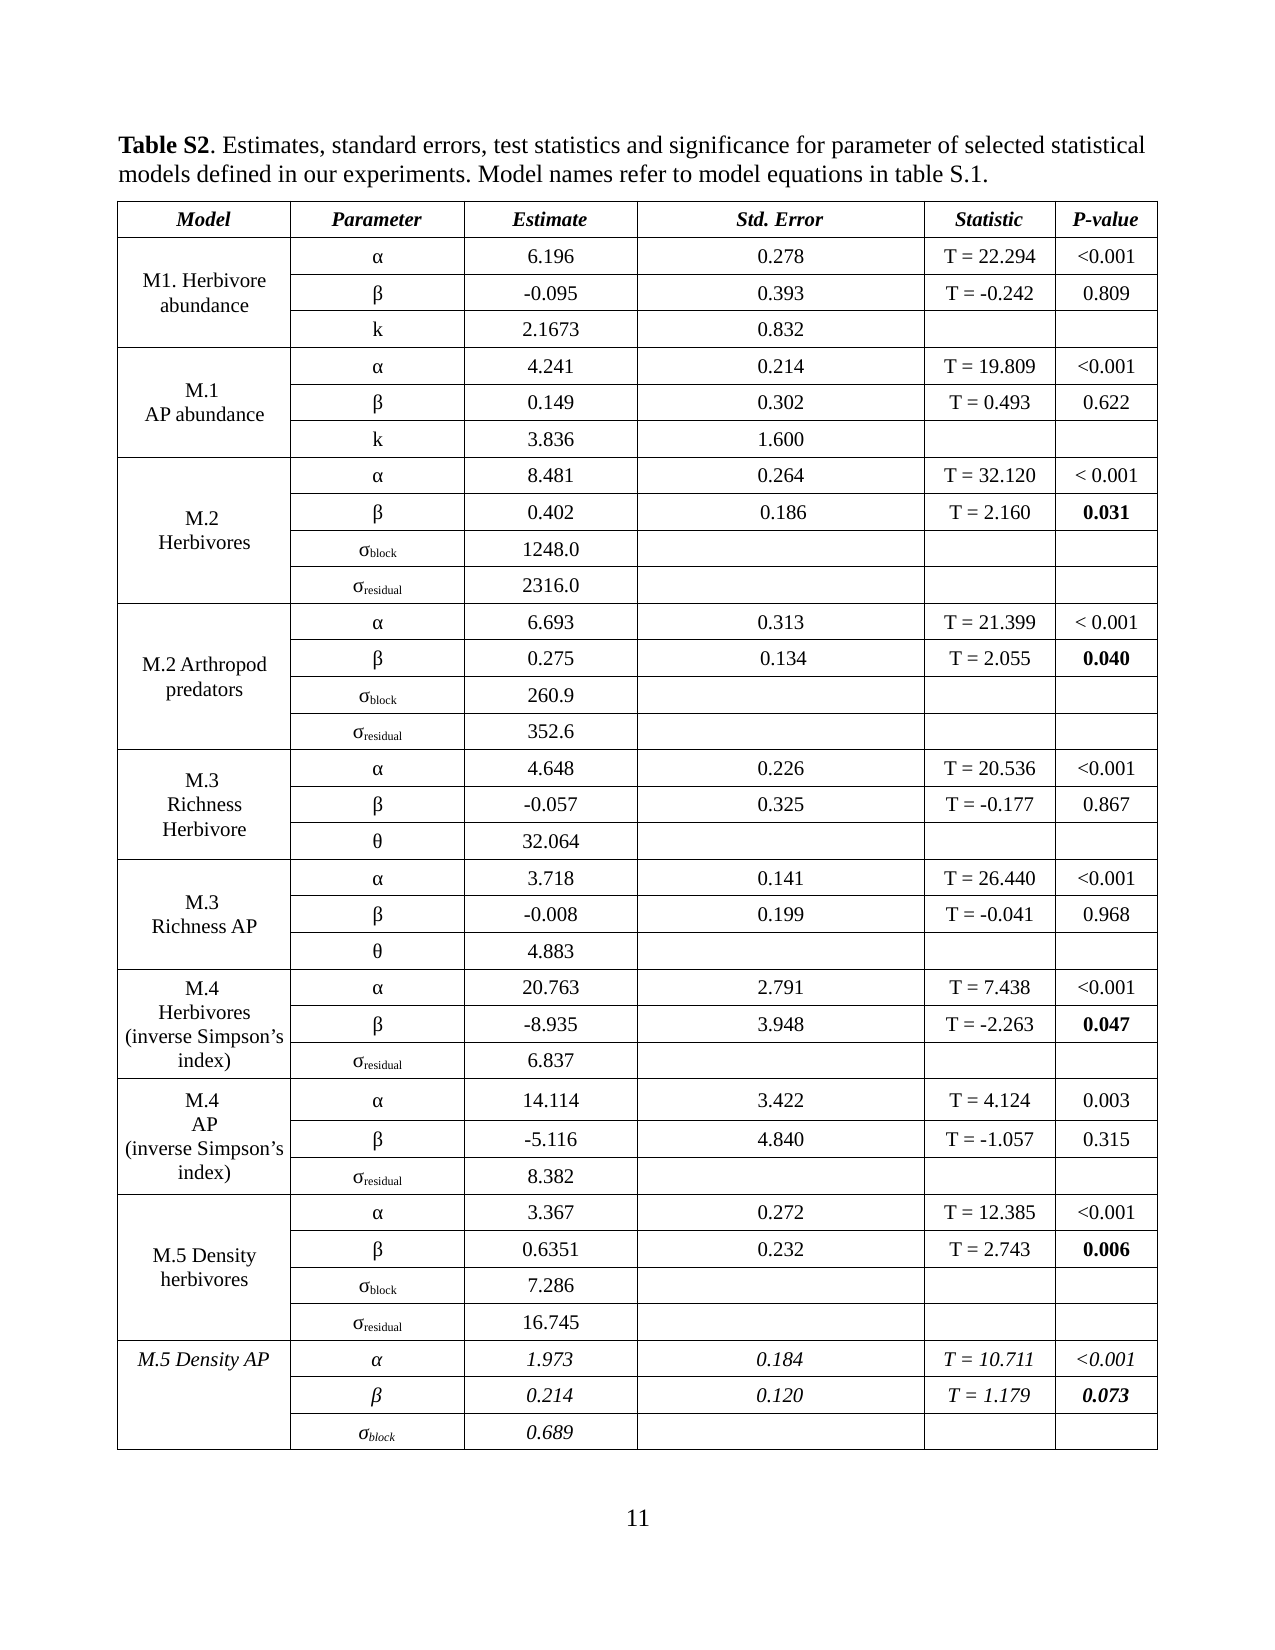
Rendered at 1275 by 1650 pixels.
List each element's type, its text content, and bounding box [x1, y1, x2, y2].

table_cell k [291, 421, 464, 457]
table_cell 2.1673 [465, 311, 637, 347]
table_cell [1056, 933, 1157, 968]
table_cell M.4 Herbivores (inverse Simpson’s index) [118, 970, 290, 1078]
table_header Parameter [291, 202, 464, 237]
table_cell 0.402 [465, 494, 637, 530]
table_cell [1056, 531, 1157, 566]
table_cell -0.008 [465, 896, 637, 932]
table_cell <0.001 [1056, 348, 1157, 383]
table_cell 0.214 [638, 348, 924, 383]
table_cell [1056, 421, 1157, 457]
table_cell 1248.0 [465, 531, 637, 566]
table_cell 8.481 [465, 458, 637, 493]
table_cell [638, 1158, 924, 1193]
table_cell -8.935 [465, 1006, 637, 1042]
table_cell β [291, 385, 464, 420]
table_cell M.5 Density AP [118, 1341, 290, 1449]
table_cell T = 1.179 [925, 1377, 1055, 1413]
table_cell <0.001 [1056, 970, 1157, 1005]
table_cell 0.214 [465, 1377, 637, 1413]
table_cell T = -2.263 [925, 1006, 1055, 1042]
table_cell T = -1.057 [925, 1121, 1055, 1157]
table_cell <0.001 [1056, 238, 1157, 274]
table_cell 3.422 [638, 1079, 924, 1120]
table_cell [638, 567, 924, 603]
table_cell α [291, 238, 464, 274]
table_cell α [291, 1079, 464, 1120]
table_cell 0.264 [638, 458, 924, 493]
table_cell σblock [291, 677, 464, 712]
table_cell α [291, 458, 464, 493]
table_cell [1056, 677, 1157, 712]
table_cell [1056, 1304, 1157, 1340]
table_cell 0.315 [1056, 1121, 1157, 1157]
table_cell [1056, 823, 1157, 859]
table_cell 4.840 [638, 1121, 924, 1157]
table_cell β [291, 494, 464, 530]
table_cell 0.325 [638, 787, 924, 822]
table_header Std. Error [638, 202, 924, 237]
table_cell 0.278 [638, 238, 924, 274]
table_cell T = 20.536 [925, 750, 1055, 786]
table_cell [925, 1268, 1055, 1303]
table_cell 0.134 [638, 640, 924, 676]
table_cell 0.689 [465, 1414, 637, 1449]
table_cell β [291, 1006, 464, 1042]
table_cell [1056, 714, 1157, 749]
table_cell σresidual [291, 1043, 464, 1078]
table_cell 8.382 [465, 1158, 637, 1193]
table_cell T = 21.399 [925, 604, 1055, 639]
table_cell M.1 AP abundance [118, 348, 290, 457]
table_cell 0.141 [638, 860, 924, 895]
table_cell [638, 1304, 924, 1340]
table_cell T = -0.041 [925, 896, 1055, 932]
table_cell M.2 Herbivores [118, 458, 290, 603]
table_cell [925, 714, 1055, 749]
table_cell T = 10.711 [925, 1341, 1055, 1376]
table_cell T = 19.809 [925, 348, 1055, 383]
table_cell 0.186 [638, 494, 924, 530]
table_header Statistic [925, 202, 1055, 237]
table_cell σblock [291, 1414, 464, 1449]
table_cell θ [291, 933, 464, 968]
table_header Estimate [465, 202, 637, 237]
table_cell M1. Herbivore abundance [118, 238, 290, 347]
table_cell 4.241 [465, 348, 637, 383]
table_cell 352.6 [465, 714, 637, 749]
table_cell 0.073 [1056, 1377, 1157, 1413]
table_cell T = -0.177 [925, 787, 1055, 822]
table_cell -0.057 [465, 787, 637, 822]
table_cell [925, 531, 1055, 566]
table_cell 0.622 [1056, 385, 1157, 420]
table_cell [925, 933, 1055, 968]
table_cell 6.693 [465, 604, 637, 639]
table_cell <0.001 [1056, 860, 1157, 895]
table_cell 3.948 [638, 1006, 924, 1042]
table_cell 6.837 [465, 1043, 637, 1078]
table_cell β [291, 1377, 464, 1413]
table_cell 2316.0 [465, 567, 637, 603]
table_cell σblock [291, 531, 464, 566]
table_cell T = 4.124 [925, 1079, 1055, 1120]
table_cell 2.791 [638, 970, 924, 1005]
table_cell [1056, 567, 1157, 603]
table_cell 14.114 [465, 1079, 637, 1120]
text Table S2. Estimates, standard errors, test statistics and significance for parameter of selected statistical models defined in our experiments. Model names refer to model equations in table S.1. [118, 131, 1157, 188]
table_cell < 0.001 [1056, 604, 1157, 639]
table_cell 3.718 [465, 860, 637, 895]
table_cell 0.302 [638, 385, 924, 420]
table_cell 0.6351 [465, 1231, 637, 1267]
table_cell <0.001 [1056, 1341, 1157, 1376]
table_cell 0.040 [1056, 640, 1157, 676]
table_cell β [291, 1231, 464, 1267]
table_cell M.5 Density herbivores [118, 1195, 290, 1340]
table_cell σresidual [291, 714, 464, 749]
table_cell 0.226 [638, 750, 924, 786]
table_header Model [118, 202, 290, 237]
table_cell [925, 567, 1055, 603]
table_cell T = 32.120 [925, 458, 1055, 493]
table_cell M.2 Arthropod predators [118, 604, 290, 749]
table_cell k [291, 311, 464, 347]
table_cell 0.199 [638, 896, 924, 932]
table_cell T = 2.160 [925, 494, 1055, 530]
table_cell [638, 714, 924, 749]
table_cell [638, 1268, 924, 1303]
table_cell [925, 311, 1055, 347]
table_cell 0.149 [465, 385, 637, 420]
table_cell 0.047 [1056, 1006, 1157, 1042]
table_cell [1056, 1158, 1157, 1193]
table_cell α [291, 1341, 464, 1376]
table_cell β [291, 787, 464, 822]
table_cell α [291, 604, 464, 639]
table_cell 4.883 [465, 933, 637, 968]
table_cell σresidual [291, 1158, 464, 1193]
table_cell 260.9 [465, 677, 637, 712]
table_cell [1056, 1268, 1157, 1303]
table_cell 3.367 [465, 1195, 637, 1230]
table_cell [1056, 1414, 1157, 1449]
table_cell 0.031 [1056, 494, 1157, 530]
table_cell [1056, 311, 1157, 347]
table_cell 0.968 [1056, 896, 1157, 932]
table_cell M.4 AP (inverse Simpson’s index) [118, 1079, 290, 1193]
table_cell α [291, 1195, 464, 1230]
table_cell T = 7.438 [925, 970, 1055, 1005]
table_cell α [291, 860, 464, 895]
table_cell α [291, 750, 464, 786]
table_cell σresidual [291, 567, 464, 603]
table_cell T = 2.743 [925, 1231, 1055, 1267]
table_cell 1.600 [638, 421, 924, 457]
table_header P-value [1056, 202, 1157, 237]
table_cell [925, 1158, 1055, 1193]
table_cell α [291, 348, 464, 383]
table_cell 0.006 [1056, 1231, 1157, 1267]
table_cell [1056, 1043, 1157, 1078]
table_cell M.3 Richness AP [118, 860, 290, 968]
table_cell [638, 677, 924, 712]
table_cell [638, 823, 924, 859]
table_cell 7.286 [465, 1268, 637, 1303]
table_cell -0.095 [465, 275, 637, 310]
table_cell [925, 677, 1055, 712]
table_cell <0.001 [1056, 1195, 1157, 1230]
table_cell T = 2.055 [925, 640, 1055, 676]
table_cell -5.116 [465, 1121, 637, 1157]
table_cell 0.809 [1056, 275, 1157, 310]
table_cell [925, 1414, 1055, 1449]
table_cell 20.763 [465, 970, 637, 1005]
table_cell 0.003 [1056, 1079, 1157, 1120]
table_cell [925, 823, 1055, 859]
table_cell θ [291, 823, 464, 859]
table_cell 0.184 [638, 1341, 924, 1376]
table_cell [638, 1414, 924, 1449]
table_cell 0.272 [638, 1195, 924, 1230]
table_cell 0.393 [638, 275, 924, 310]
table_cell <0.001 [1056, 750, 1157, 786]
table_cell σresidual [291, 1304, 464, 1340]
table_cell 0.275 [465, 640, 637, 676]
table_cell 32.064 [465, 823, 637, 859]
table_cell 1.973 [465, 1341, 637, 1376]
table_cell [638, 1043, 924, 1078]
table_cell M.3 Richness Herbivore [118, 750, 290, 859]
table_cell 0.313 [638, 604, 924, 639]
table_cell [925, 1043, 1055, 1078]
table_cell α [291, 970, 464, 1005]
table_cell 3.836 [465, 421, 637, 457]
table_cell 4.648 [465, 750, 637, 786]
table_cell T = -0.242 [925, 275, 1055, 310]
table_cell T = 22.294 [925, 238, 1055, 274]
table_cell 0.120 [638, 1377, 924, 1413]
table_cell β [291, 896, 464, 932]
table_cell [638, 531, 924, 566]
table_cell T = 12.385 [925, 1195, 1055, 1230]
table_cell β [291, 275, 464, 310]
table_cell 0.867 [1056, 787, 1157, 822]
table_cell [925, 1304, 1055, 1340]
table_cell [638, 933, 924, 968]
table_cell T = 26.440 [925, 860, 1055, 895]
table_cell 0.232 [638, 1231, 924, 1267]
table_cell 16.745 [465, 1304, 637, 1340]
table_cell σblock [291, 1268, 464, 1303]
table_cell [925, 421, 1055, 457]
table_cell 0.832 [638, 311, 924, 347]
table_cell β [291, 1121, 464, 1157]
table_cell < 0.001 [1056, 458, 1157, 493]
table_cell β [291, 640, 464, 676]
table_cell 6.196 [465, 238, 637, 274]
table_cell T = 0.493 [925, 385, 1055, 420]
